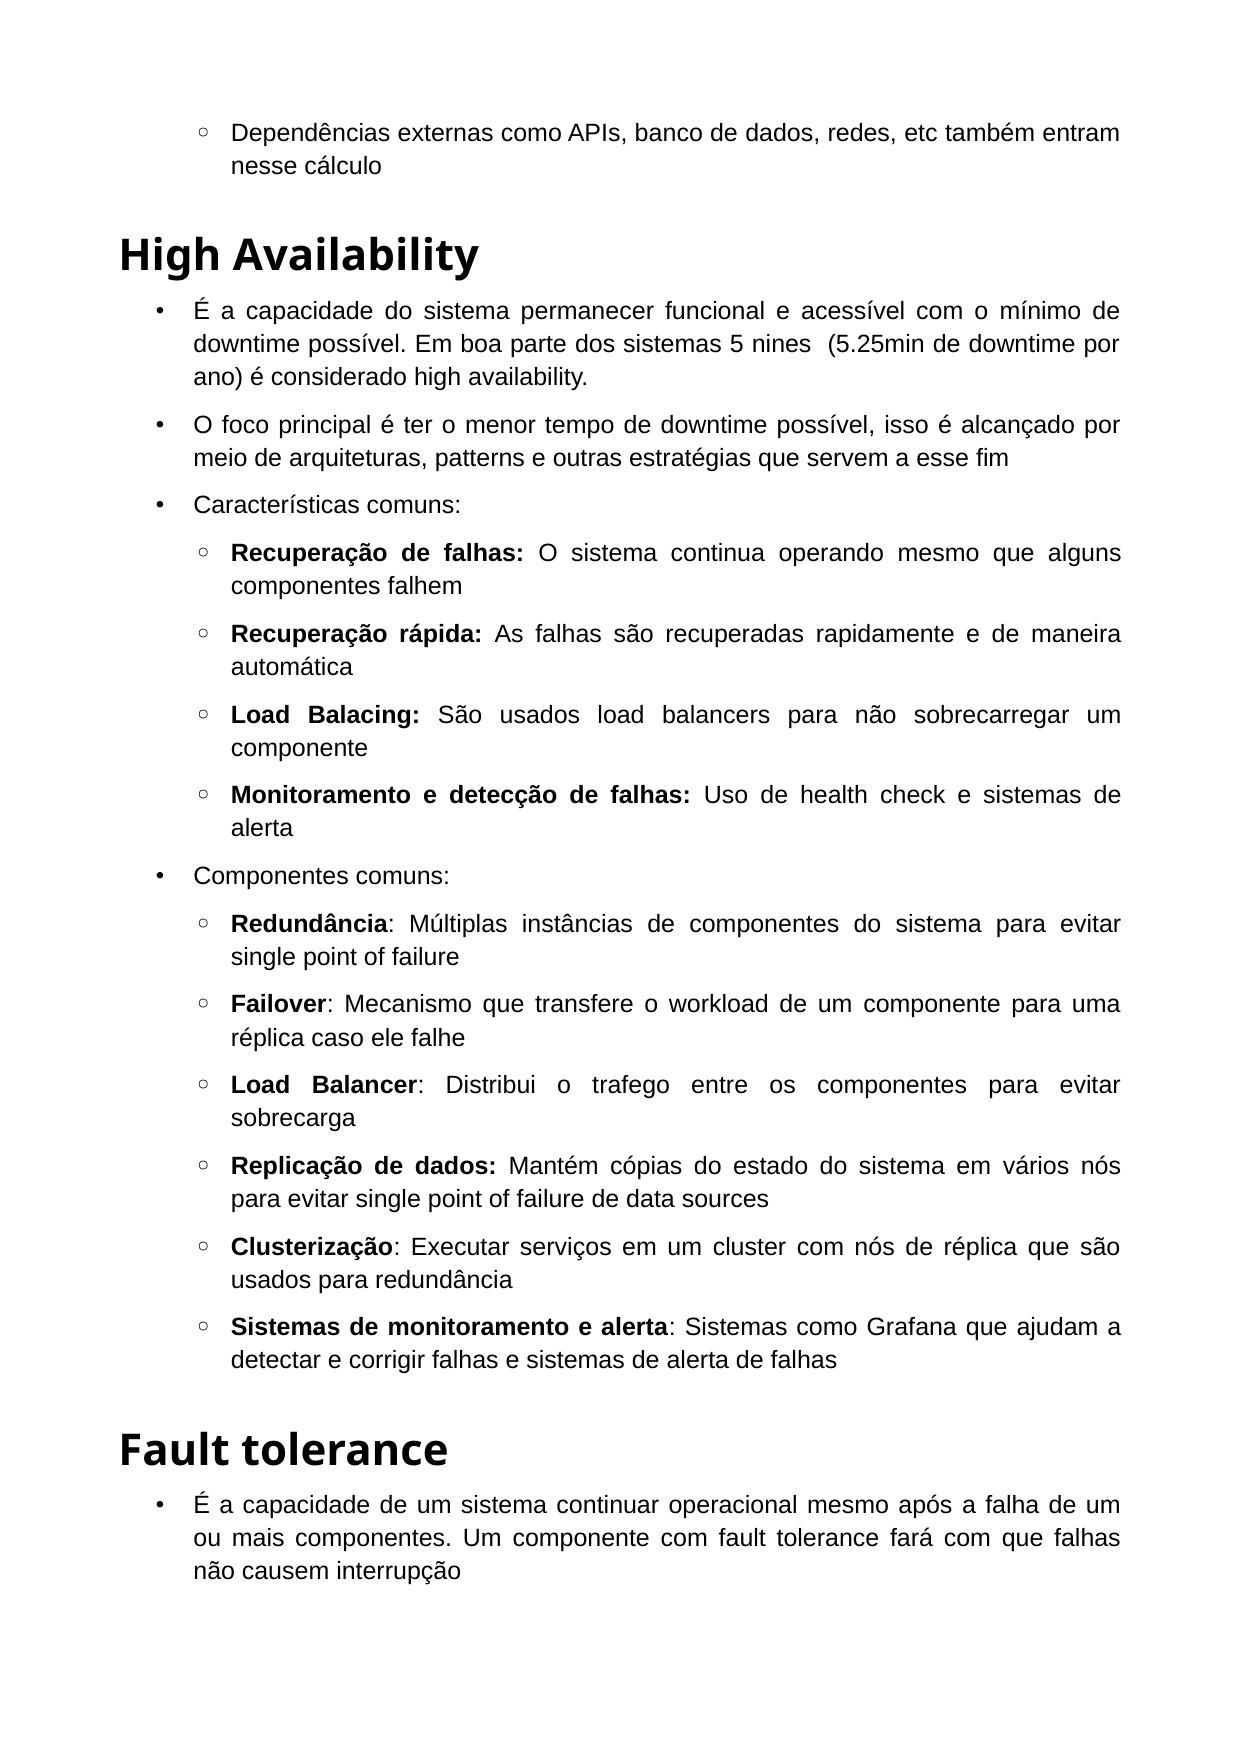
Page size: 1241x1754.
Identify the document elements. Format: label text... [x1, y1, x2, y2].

list Recuperação de falhas: O sistema continua operando mesmo que alguns componentes falhem [193, 538, 1122, 600]
list Failover: Mecanismo que transfere o workload de um componente para uma réplica caso ele falhe [193, 989, 1122, 1051]
list Load Balancer: Distribui o trafego entre os componentes para evitar sobrecarga [193, 1070, 1122, 1132]
list Monitoramento e detecção de falhas: Uso de health check e sistemas de alerta [193, 780, 1122, 842]
subtitle Fault tolerance [118, 1418, 1122, 1478]
list Redundância: Múltiplas instâncias de componentes do sistema para evitar single point of failure [193, 909, 1122, 971]
subtitle High Availability [118, 224, 1122, 283]
list Componentes comuns: [156, 861, 1122, 890]
list Características comuns: [156, 490, 1122, 519]
list Replicação de dados: Mantém cópias do estado do sistema em vários nós para evitar single point of failure de data sources [193, 1151, 1122, 1213]
list Dependências externas como APIs, banco de dados, redes, etc também entram nesse cálculo [193, 118, 1122, 180]
list Sistemas de monitoramento e alerta: Sistemas como Grafana que ajudam a detectar e corrigir falhas e sistemas de alerta de falhas [193, 1312, 1122, 1374]
list É a capacidade do sistema permanecer funcional e acessível com o mínimo de downtime possível. Em boa parte dos sistemas 5 nines (5.25min de downtime por ano) é considerado high availability. [156, 296, 1122, 391]
list Clusterização: Executar serviços em um cluster com nós de réplica que são usados para redundância [193, 1232, 1122, 1293]
list É a capacidade de um sistema continuar operacional mesmo após a falha de um ou mais componentes. Um componente com fault tolerance fará com que falhas não causem interrupção [156, 1490, 1122, 1585]
list O foco principal é ter o menor tempo de downtime possível, isso é alcançado por meio de arquiteturas, patterns e outras estratégias que servem a esse fim [156, 410, 1122, 472]
list Recuperação rápida: As falhas são recuperadas rapidamente e de maneira automática [193, 619, 1122, 681]
list Load Balacing: São usados load balancers para não sobrecarregar um componente [193, 699, 1122, 761]
